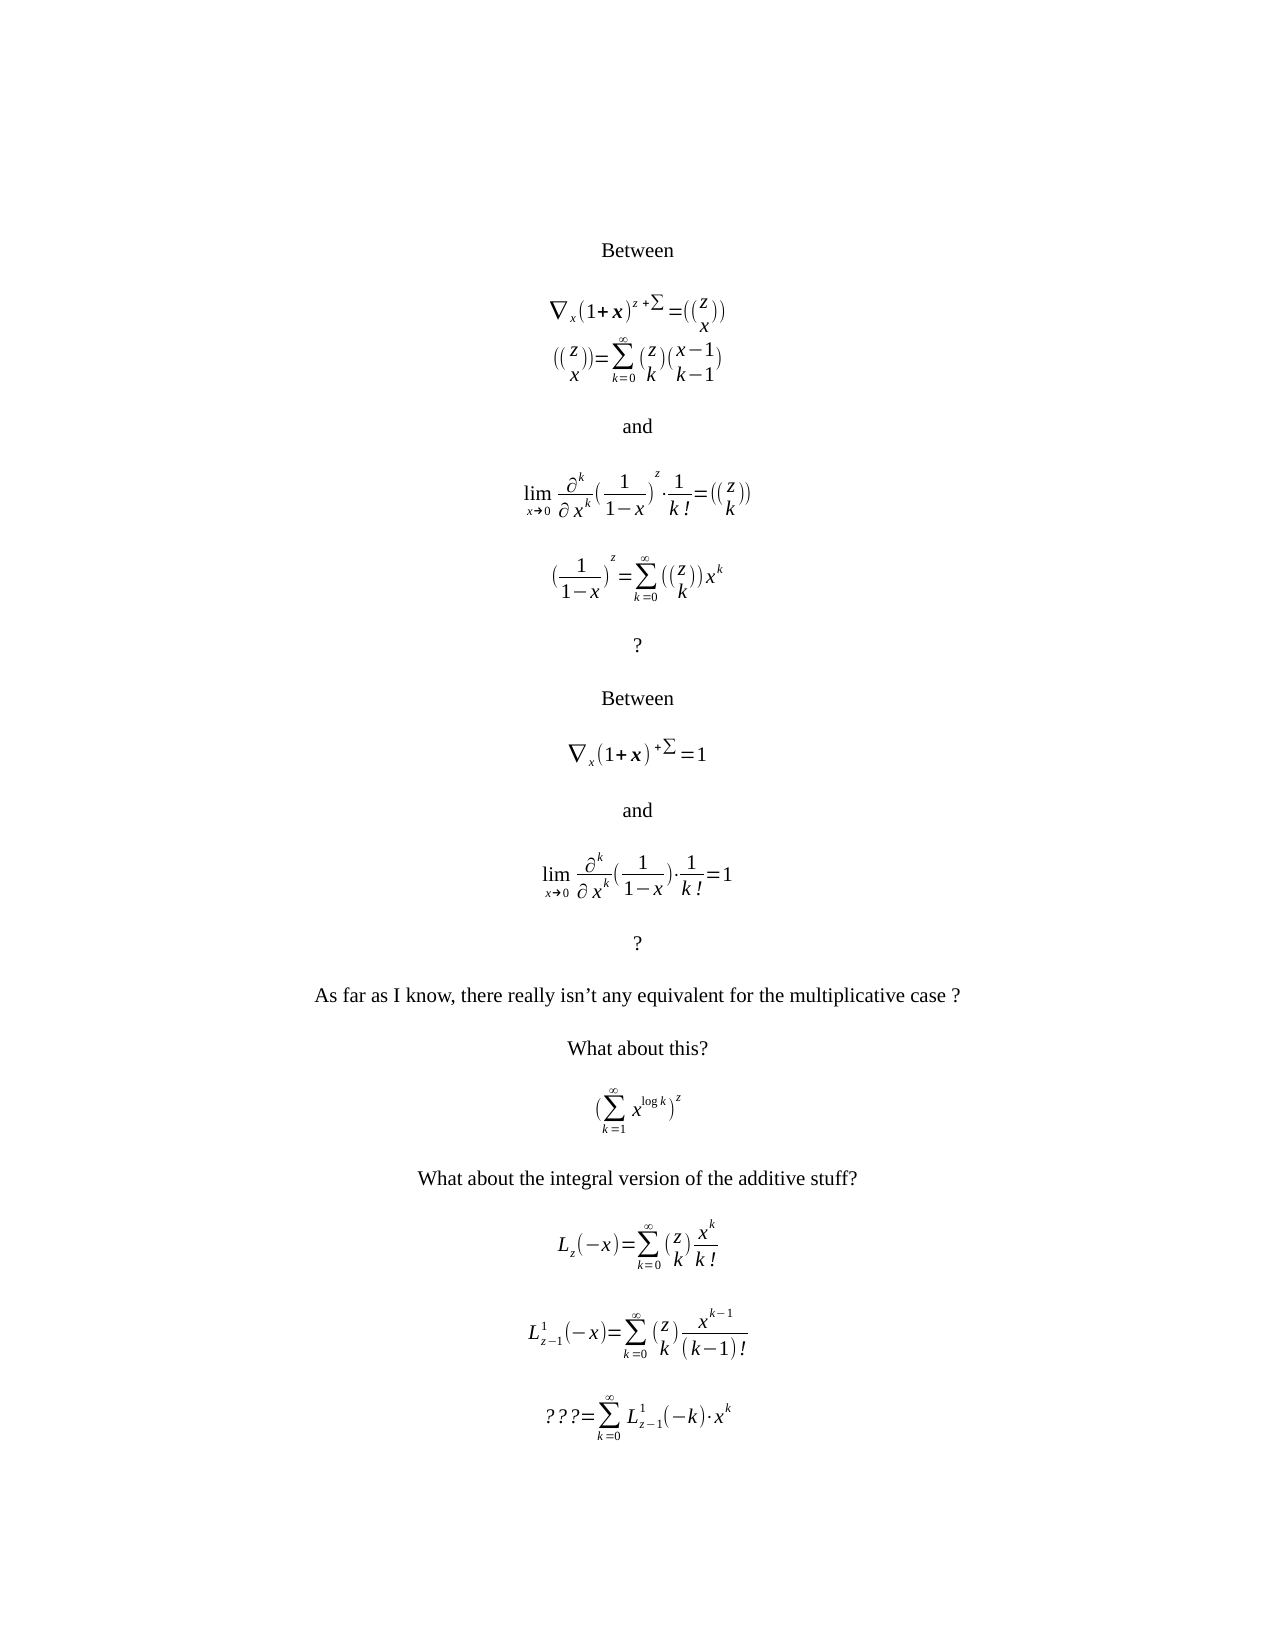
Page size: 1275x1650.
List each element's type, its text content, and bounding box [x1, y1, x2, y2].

text As far as I know, there really isn’t any equivalent for the multiplicative case ? [118, 983, 1157, 1007]
text Between [118, 686, 1157, 710]
text Between [118, 237, 1157, 262]
text What about the integral version of the additive stuff? [118, 1166, 1157, 1190]
text ? [118, 633, 1157, 657]
text and [118, 414, 1157, 438]
text What about this? [118, 1036, 1157, 1060]
text ? [118, 931, 1157, 955]
text and [118, 798, 1157, 822]
